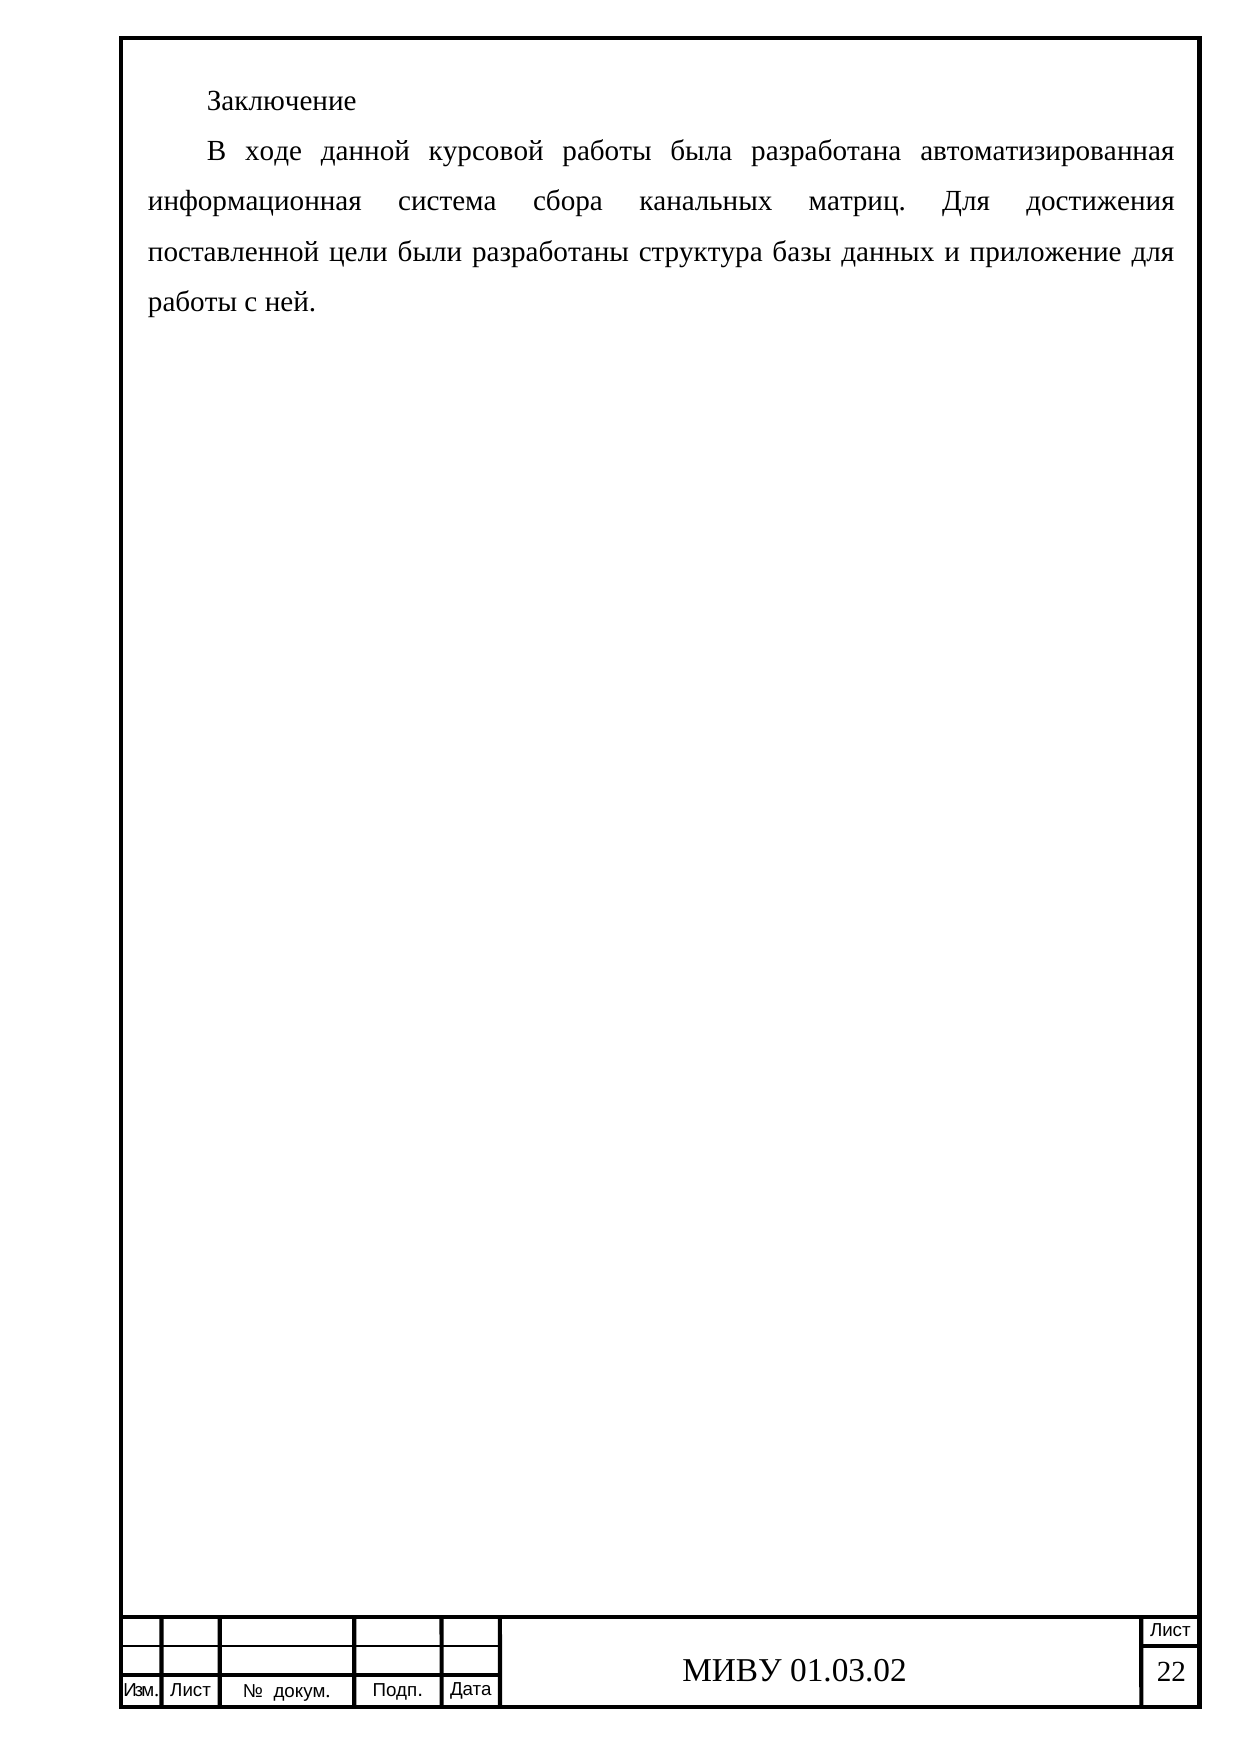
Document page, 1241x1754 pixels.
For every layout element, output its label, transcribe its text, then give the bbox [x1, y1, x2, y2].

text В ходе данной курсовой работы была разработана автоматизированная информационная система сбора канальных матриц. Для достижения поставленной цели были разработаны структура базы данных и приложение для работы с ней. [148, 133, 1175, 317]
text Заключение [148, 83, 1175, 116]
